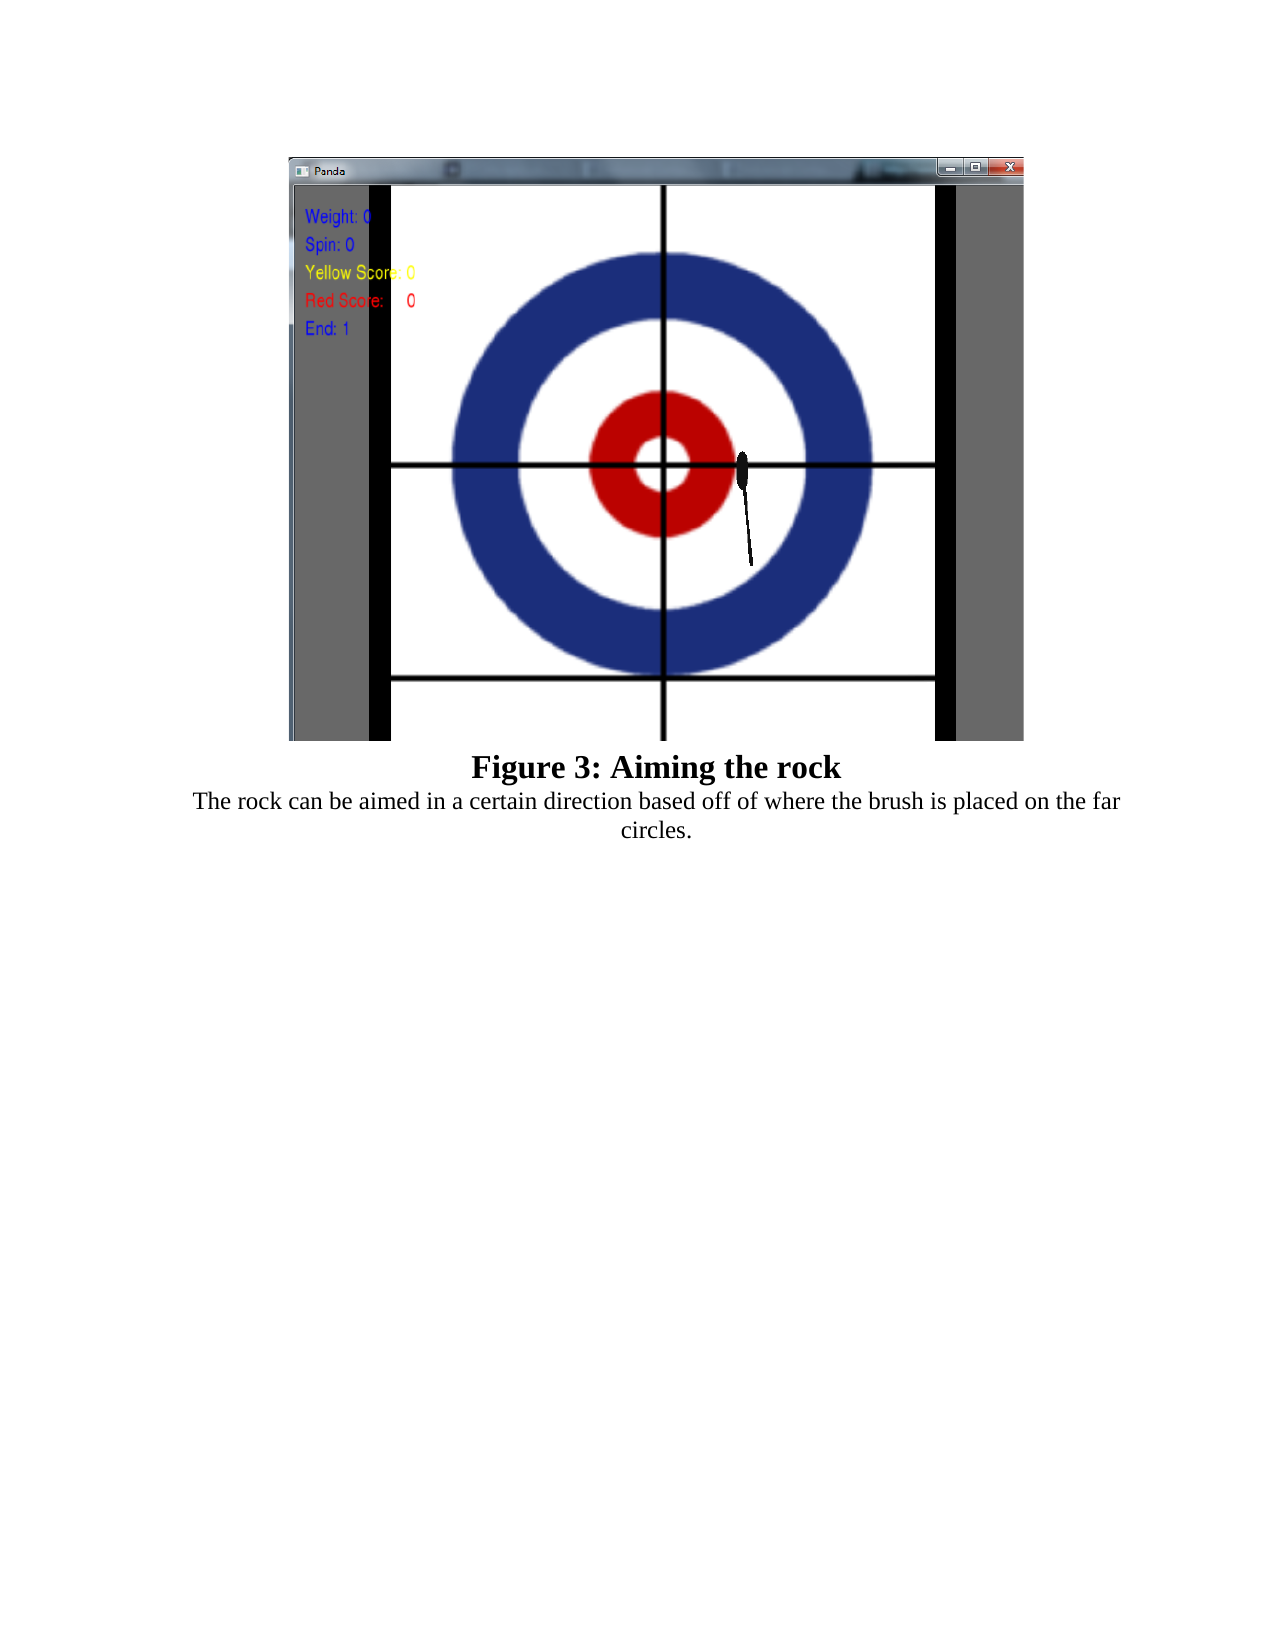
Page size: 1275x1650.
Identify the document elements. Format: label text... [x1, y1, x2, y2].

text The rock can be aimed in a certain direction based off of where the brush is placed on the far circles. [187, 786, 1125, 844]
text Figure 3: Aiming the rock [187, 748, 1125, 786]
picture [288, 157, 1024, 741]
